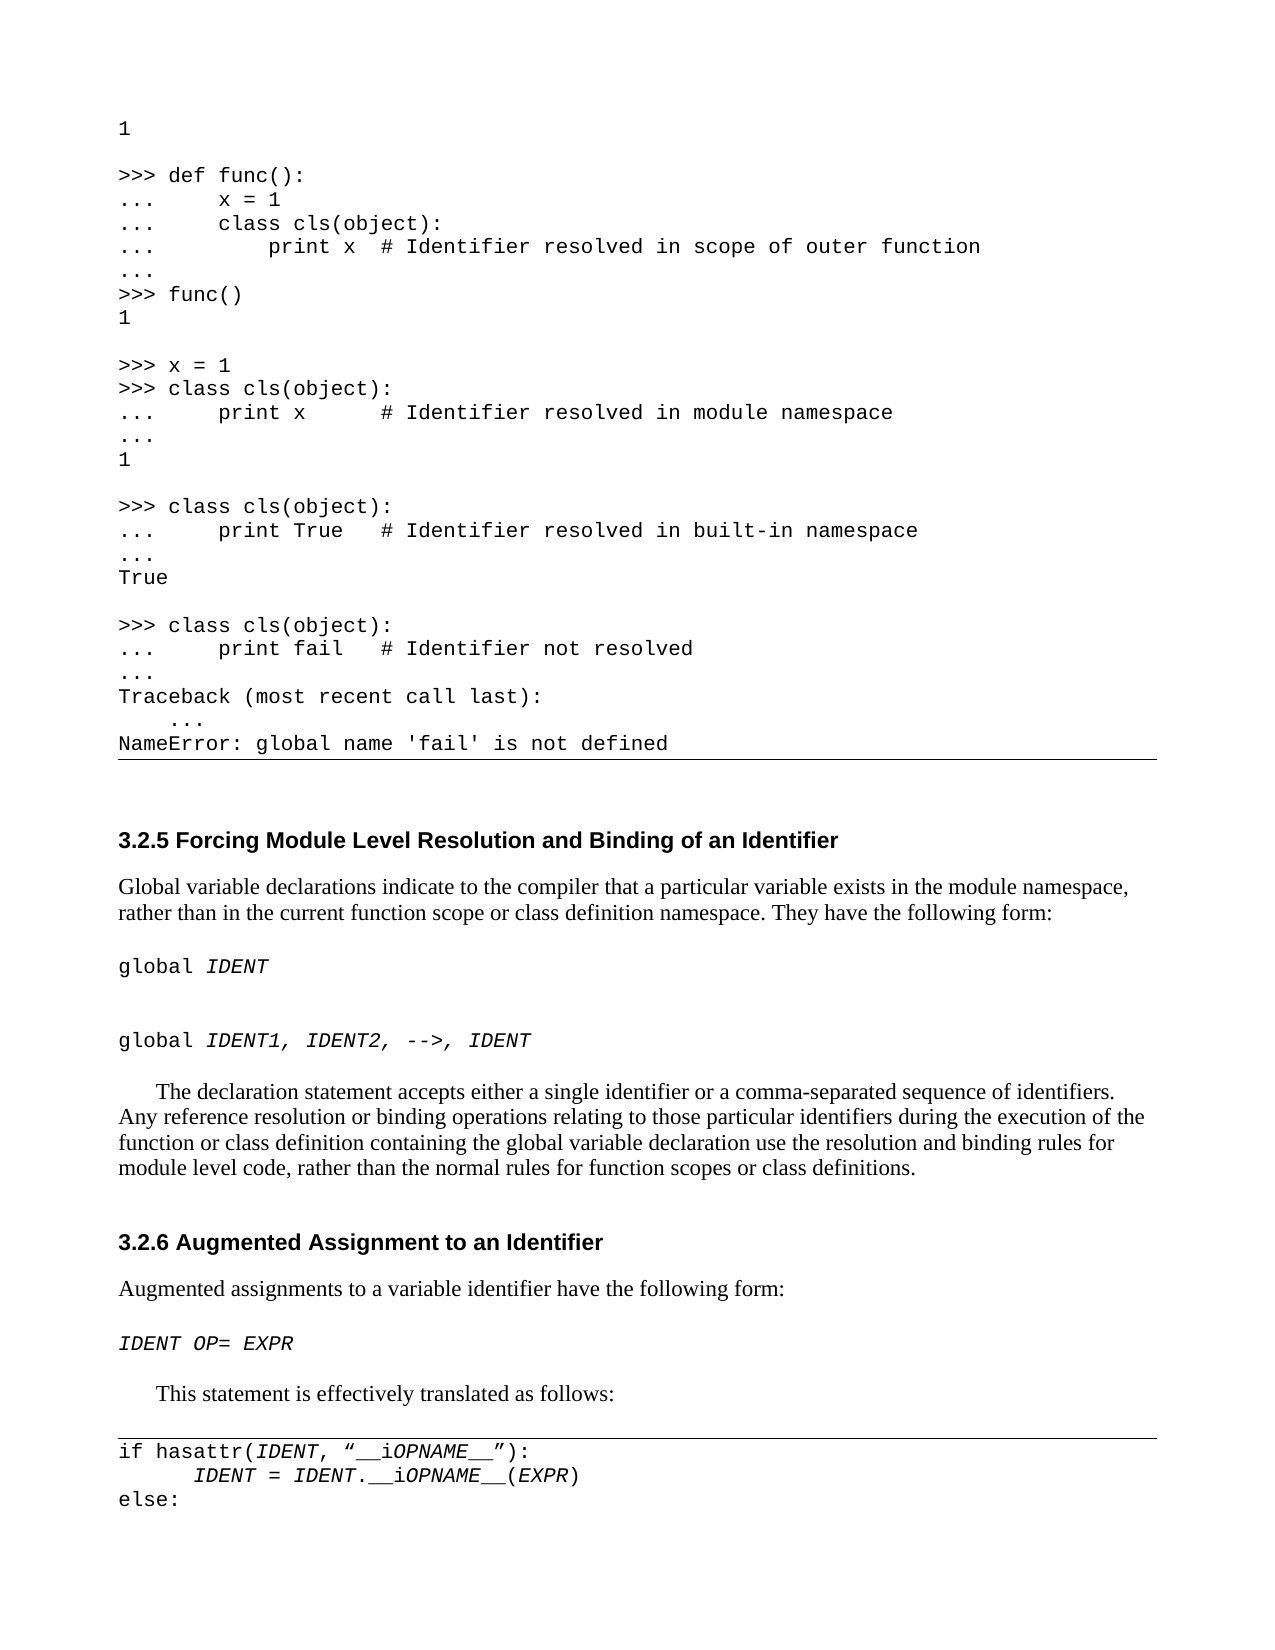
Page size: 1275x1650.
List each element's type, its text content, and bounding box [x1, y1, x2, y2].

text ... [118, 709, 1157, 733]
text global IDENT [118, 956, 1157, 980]
subtitle 3.2.5 Forcing Module Level Resolution and Binding of an Identifier [118, 822, 1157, 853]
text ... print x # Identifier resolved in module namespace [118, 402, 1157, 426]
text ... print True # Identifier resolved in built-in namespace [118, 520, 1157, 544]
text ... [118, 426, 1157, 449]
text Augmented assignments to a variable identifier have the following form: [118, 1276, 1157, 1302]
text IDENT = IDENT.__iOPNAME__(EXPR) [118, 1465, 1157, 1488]
text 1 [118, 118, 1157, 142]
text >>> class cls(object): [118, 378, 1157, 402]
text >>> x = 1 [118, 354, 1157, 378]
text ... print x # Identifier resolved in scope of outer function [118, 236, 1157, 260]
text ... [118, 662, 1157, 686]
text ... [118, 260, 1157, 284]
text >>> def func(): [118, 165, 1157, 189]
text NameError: global name 'fail' is not defined [118, 733, 1157, 759]
text IDENT OP= EXPR [118, 1333, 1157, 1356]
text ... print fail # Identifier not resolved [118, 638, 1157, 662]
text global IDENT1, IDENT2, -->, IDENT [118, 1030, 1157, 1054]
text This statement is effectively translated as follows: [118, 1381, 1157, 1407]
text 1 [118, 449, 1157, 473]
text Traceback (most recent call last): [118, 686, 1157, 709]
subtitle 3.2.6 Augmented Assignment to an Identifier [118, 1224, 1157, 1255]
text ... x = 1 [118, 189, 1157, 213]
text True [118, 567, 1157, 591]
text >>> class cls(object): [118, 615, 1157, 638]
text ... class cls(object): [118, 213, 1157, 236]
text 1 [118, 307, 1157, 331]
text Global variable declarations indicate to the compiler that a particular variable exists in the module namespace, rather than in the current function scope or class definition namespace. They have the following form: [118, 874, 1157, 925]
text else: [118, 1488, 1157, 1512]
text if hasattr(IDENT, “__iOPNAME__”): [118, 1439, 1157, 1465]
text >>> class cls(object): [118, 496, 1157, 520]
text >>> func() [118, 284, 1157, 307]
text The declaration statement accepts either a single identifier or a comma-separated sequence of identifiers. Any reference resolution or binding operations relating to those particular identifiers during the execution of the function or class definition containing the global variable declaration use the resolution and binding rules for module level code, rather than the normal rules for function scopes or class definitions. [118, 1079, 1157, 1180]
text ... [118, 544, 1157, 567]
